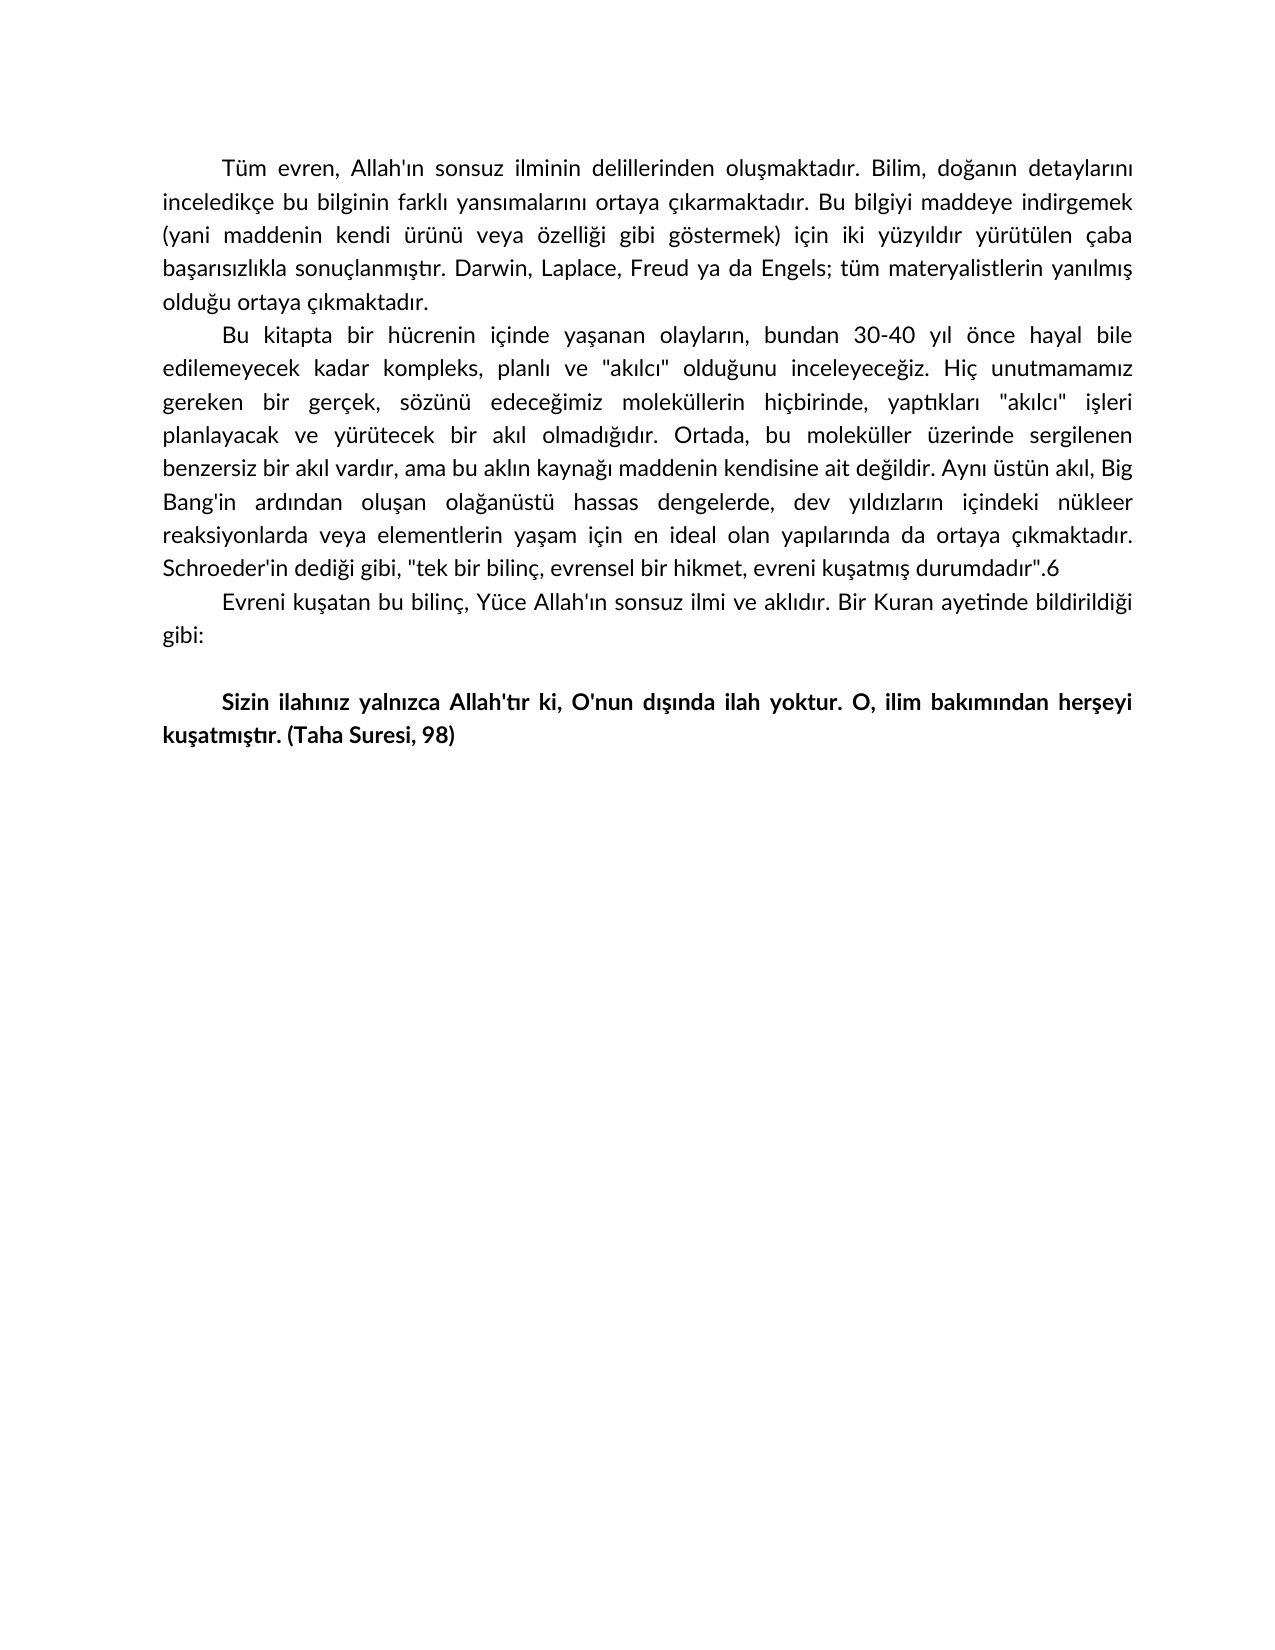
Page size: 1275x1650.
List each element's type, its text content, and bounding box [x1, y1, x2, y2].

text Tüm evren, Allah'ın sonsuz ilminin delillerinden oluşmaktadır. Bilim, doğanın detaylarını inceledikçe bu bilginin farklı yansımalarını ortaya çıkarmaktadır. Bu bilgiyi maddeye indirgemek (yani maddenin kendi ürünü veya özelliği gibi göstermek) için iki yüzyıldır yürütülen çaba başarısızlıkla sonuçlanmıştır. Darwin, Laplace, Freud ya da Engels; tüm materyalistlerin yanılmış olduğu ortaya çıkmaktadır. [162, 150, 1134, 317]
text Bu kitapta bir hücrenin içinde yaşanan olayların, bundan 30-40 yıl önce hayal bile edilemeyecek kadar kompleks, planlı ve "akılcı" olduğunu inceleyeceğiz. Hiç unutmamamız gereken bir gerçek, sözünü edeceğimiz moleküllerin hiçbirinde, yaptıkları "akılcı" işleri planlayacak ve yürütecek bir akıl olmadığıdır. Ortada, bu moleküller üzerinde sergilenen benzersiz bir akıl vardır, ama bu aklın kaynağı maddenin kendisine ait değildir. Aynı üstün akıl, Big Bang'in ardından oluşan olağanüstü hassas dengelerde, dev yıldızların içindeki nükleer reaksiyonlarda veya elementlerin yaşam için en ideal olan yapılarında da ortaya çıkmaktadır. Schroeder'in dediği gibi, "tek bir bilinç, evrensel bir hikmet, evreni kuşatmış durumdadır".6 [162, 317, 1134, 583]
text Sizin ilahınız yalnızca Allah'tır ki, O'nun dışında ilah yoktur. O, ilim bakımından herşeyi kuşatmıştır. (Taha Suresi, 98) [162, 683, 1134, 750]
text Evreni kuşatan bu bilinç, Yüce Allah'ın sonsuz ilmi ve aklıdır. Bir Kuran ayetinde bildirildiği gibi: [162, 583, 1134, 650]
